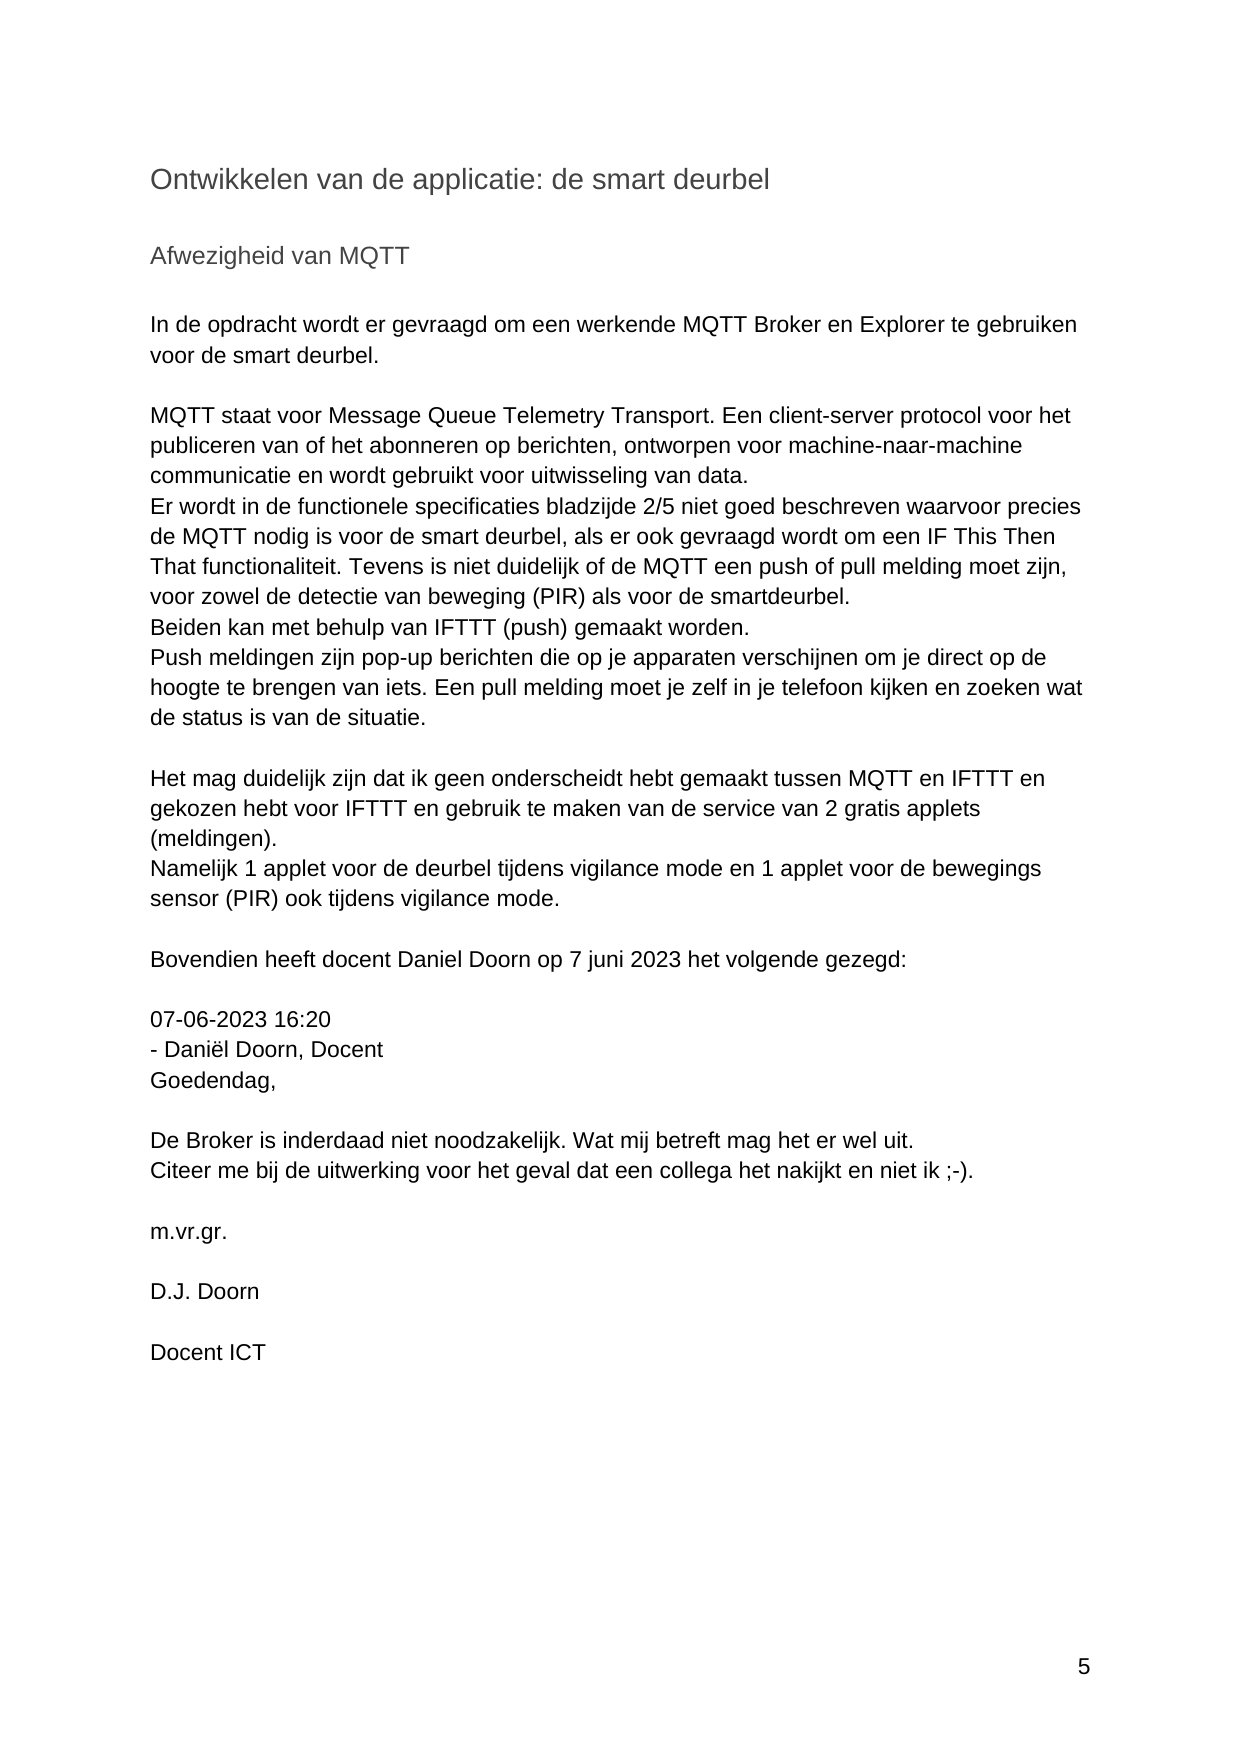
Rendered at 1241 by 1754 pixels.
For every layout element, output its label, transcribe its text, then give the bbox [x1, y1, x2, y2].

text - Daniël Doorn, Docent [150, 1036, 1090, 1063]
subtitle Afwezigheid van MQTT [150, 241, 1090, 270]
text 07-06-2023 16:20 [150, 1006, 1090, 1033]
text Docent ICT [150, 1338, 1090, 1365]
text m.vr.gr. [150, 1218, 1090, 1244]
text In de opdracht wordt er gevraagd om een werkende MQTT Broker en Explorer te gebruiken voor de smart deurbel. [150, 311, 1090, 368]
text Het mag duidelijk zijn dat ik geen onderscheidt hebt gemaakt tussen MQTT en IFTTT en gekozen hebt voor IFTTT en gebruik te maken van de service van 2 gratis applets (meldingen). [150, 764, 1090, 851]
text Namelijk 1 applet voor de deurbel tijdens vigilance mode en 1 applet voor de bewegings sensor (PIR) ook tijdens vigilance mode. [150, 855, 1090, 912]
text D.J. Doorn [150, 1278, 1090, 1304]
text MQTT staat voor Message Queue Telemetry Transport. Een client-server protocol voor het publiceren van of het abonneren op berichten, ontworpen voor machine-naar-machine communicatie en wordt gebruikt voor uitwisseling van data. [150, 402, 1090, 489]
text De Broker is inderdaad niet noodzakelijk. Wat mij betreft mag het er wel uit. [150, 1127, 1090, 1153]
text Er wordt in de functionele specificaties bladzijde 2/5 niet goed beschreven waarvoor precies de MQTT nodig is voor de smart deurbel, als er ook gevraagd wordt om een IF This Then That functionaliteit. Tevens is niet duidelijk of de MQTT een push of pull melding moet zijn, voor zowel de detectie van beweging (PIR) als voor de smartdeurbel. Beiden kan met behulp van IFTTT (push) gemaakt worden. [150, 493, 1090, 640]
text Push meldingen zijn pop-up berichten die op je apparaten verschijnen om je direct op de hoogte te brengen van iets. Een pull melding moet je zelf in je telefoon kijken en zoeken wat de status is van de situatie. [150, 644, 1090, 731]
text Citeer me bij de uitwerking voor het geval dat een collega het nakijkt en niet ik ;-). [150, 1157, 1090, 1184]
text Bovendien heeft docent Daniel Doorn op 7 juni 2023 het volgende gezegd: [150, 946, 1090, 972]
text Goedendag, [150, 1067, 1090, 1093]
subtitle Ontwikkelen van de applicatie: de smart deurbel [150, 162, 1090, 196]
